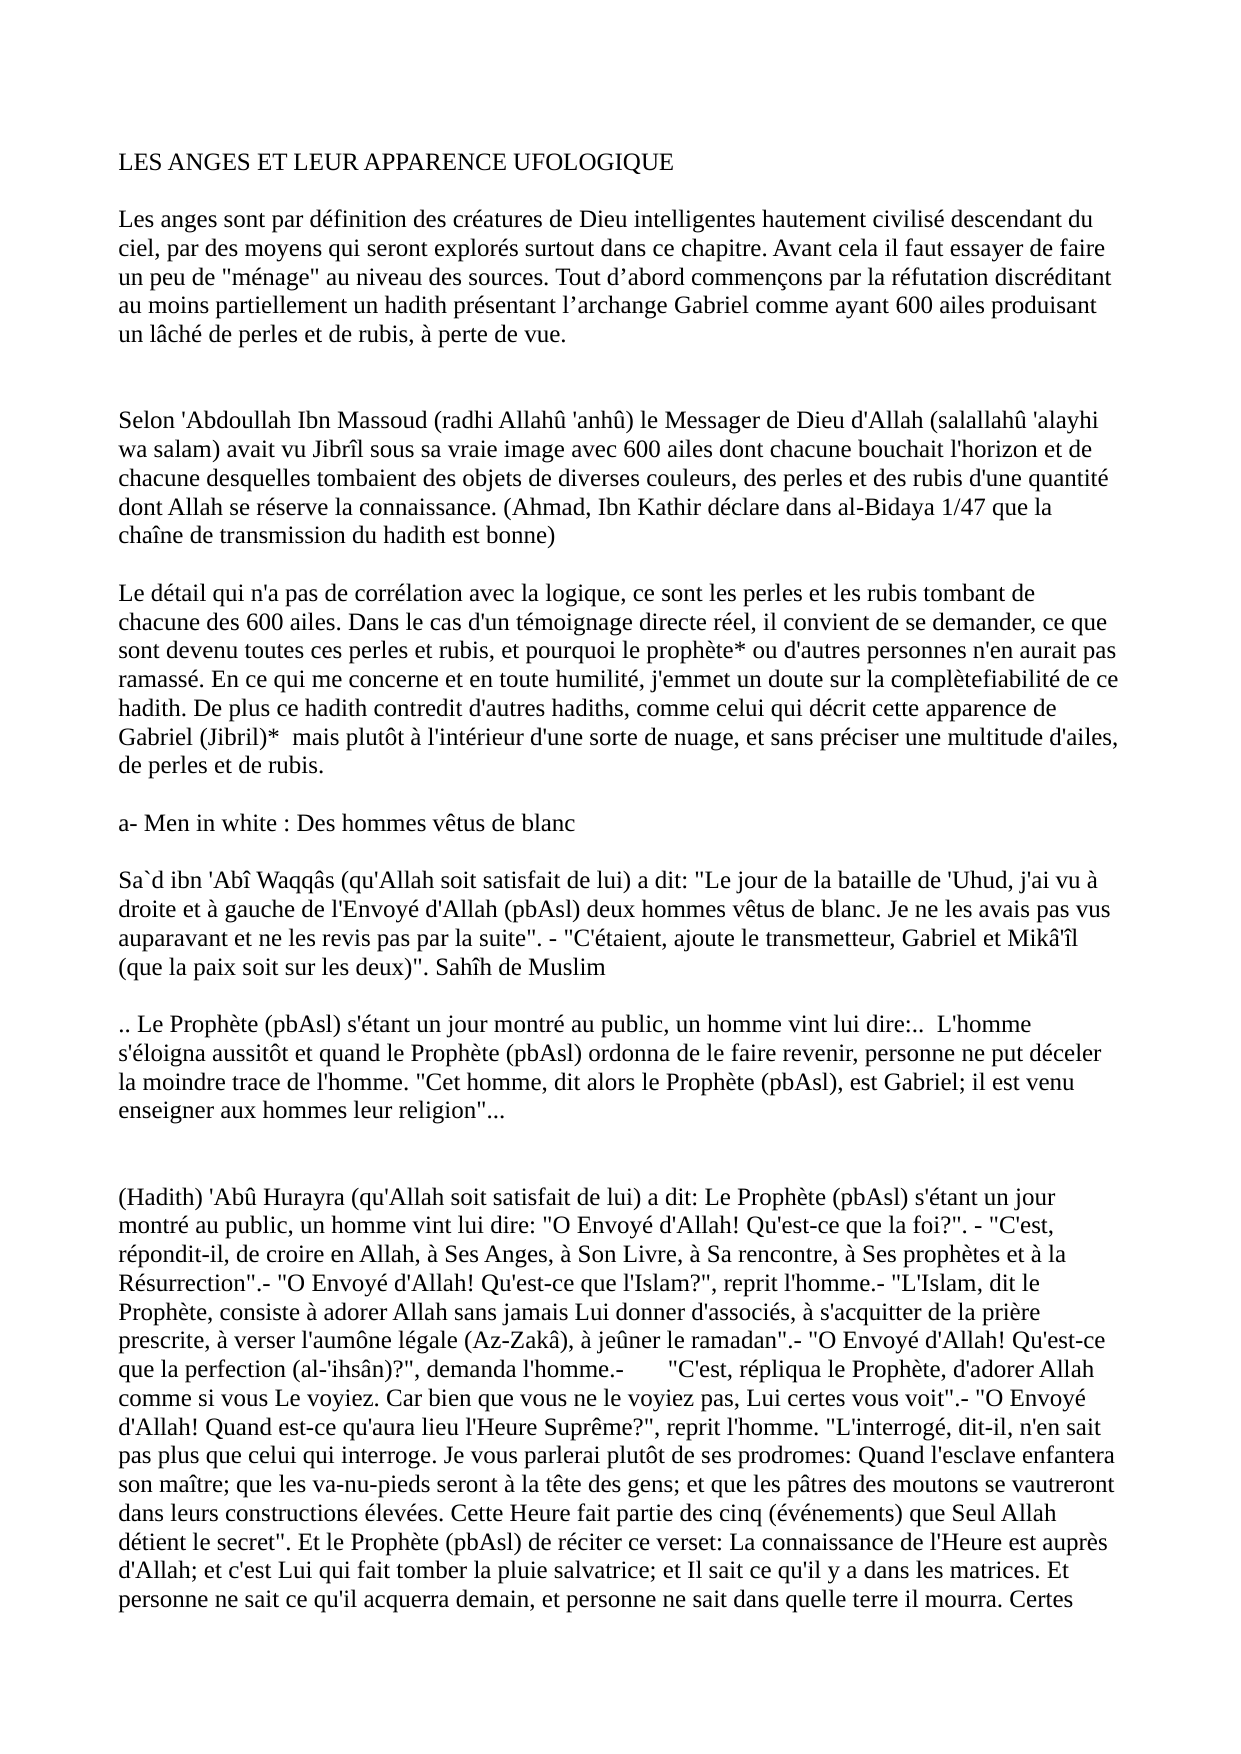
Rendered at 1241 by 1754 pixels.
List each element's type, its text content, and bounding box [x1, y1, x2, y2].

text Le détail qui n'a pas de corrélation avec la logique, ce sont les perles et les rubis tombant de chacune des 600 ailes. Dans le cas d'un témoignage directe réel, il convient de se demander, ce que sont devenu toutes ces perles et rubis, et pourquoi le prophète* ou d'autres personnes n'en aurait pas ramassé. En ce qui me concerne et en toute humilité, j'emmet un doute sur la complètefiabilité de ce hadith. De plus ce hadith contredit d'autres hadiths, comme celui qui décrit cette apparence de Gabriel (Jibril)* mais plutôt à l'intérieur d'une sorte de nuage, et sans préciser une multitude d'ailes, de perles et de rubis. [118, 578, 1122, 779]
text (Hadith) 'Abû Hurayra (qu'Allah soit satisfait de lui) a dit: Le Prophète (pbAsl) s'étant un jour montré au public, un homme vint lui dire: "O Envoyé d'Allah! Qu'est-ce que la foi?". - "C'est, répondit-il, de croire en Allah, à Ses Anges, à Son Livre, à Sa rencontre, à Ses prophètes et à la Résurrection".- "O Envoyé d'Allah! Qu'est-ce que l'Islam?", reprit l'homme.- "L'Islam, dit le Prophète, consiste à adorer Allah sans jamais Lui donner d'associés, à s'acquitter de la prière prescrite, à verser l'aumône légale (Az-Zakâ), à jeûner le ramadan".- "O Envoyé d'Allah! Qu'est-ce que la perfection (al-'ihsân)?", demanda l'homme.- "C'est, répliqua le Prophète, d'adorer Allah comme si vous Le voyiez. Car bien que vous ne le voyiez pas, Lui certes vous voit".- "O Envoyé d'Allah! Quand est-ce qu'aura lieu l'Heure Suprême?", reprit l'homme. "L'interrogé, dit-il, n'en sait pas plus que celui qui interroge. Je vous parlerai plutôt de ses prodromes: Quand l'esclave enfantera son maître; que les va-nu-pieds seront à la tête des gens; et que les pâtres des moutons se vautreront dans leurs constructions élevées. Cette Heure fait partie des cinq (événements) que Seul Allah détient le secret". Et le Prophète (pbAsl) de réciter ce verset: La connaissance de l'Heure est auprès d'Allah; et c'est Lui qui fait tomber la pluie salvatrice; et Il sait ce qu'il y a dans les matrices. Et personne ne sait ce qu'il acquerra demain, et personne ne sait dans quelle terre il mourra. Certes [118, 1182, 1122, 1613]
text LES ANGES ET LEUR APPARENCE UFOLOGIQUE [118, 147, 1122, 176]
text ​a- Men in white : Des hommes vêtus de blanc [118, 808, 1122, 837]
text Selon 'Abdoullah Ibn Massoud (radhi Allahû 'anhû) le Messager de Dieu d'Allah (salallahû 'alayhi wa salam) avait vu Jibrîl sous sa vraie image avec 600 ailes dont chacune bouchait l'horizon et de chacune desquelles tombaient des objets de diverses couleurs, des perles et des rubis d'une quantité dont Allah se réserve la connaissance. (Ahmad, Ibn Kathir déclare dans al-Bidaya 1/47 que la chaîne de transmission du hadith est bonne) [118, 406, 1122, 549]
text Sa`d ibn 'Abî Waqqâs (qu'Allah soit satisfait de lui) a dit: "Le jour de la bataille de 'Uhud, j'ai vu à droite et à gauche de l'Envoyé d'Allah (pbAsl) deux hommes vêtus de blanc. Je ne les avais pas vus auparavant et ne les revis pas par la suite". - "C'étaient, ajoute le transmetteur, Gabriel et Mikâ'îl (que la paix soit sur les deux)". Sahîh de Muslim [118, 866, 1122, 981]
text Les anges sont par définition des créatures de Dieu intelligentes hautement civilisé descendant du ciel, par des moyens qui seront explorés surtout dans ce chapitre. Avant cela il faut essayer de faire un peu de "ménage" au niveau des sources. Tout d’abord commençons par la réfutation discréditant au moins partiellement un hadith présentant l’archange Gabriel comme ayant 600 ailes produisant un lâché de perles et de rubis, à perte de vue. [118, 204, 1122, 348]
text .. Le Prophète (pbAsl) s'étant un jour montré au public, un homme vint lui dire:.. L'homme s'éloigna aussitôt et quand le Prophète (pbAsl) ordonna de le faire revenir, personne ne put déceler la moindre trace de l'homme. "Cet homme, dit alors le Prophète (pbAsl), est Gabriel; il est venu enseigner aux hommes leur religion"... [118, 1009, 1122, 1124]
